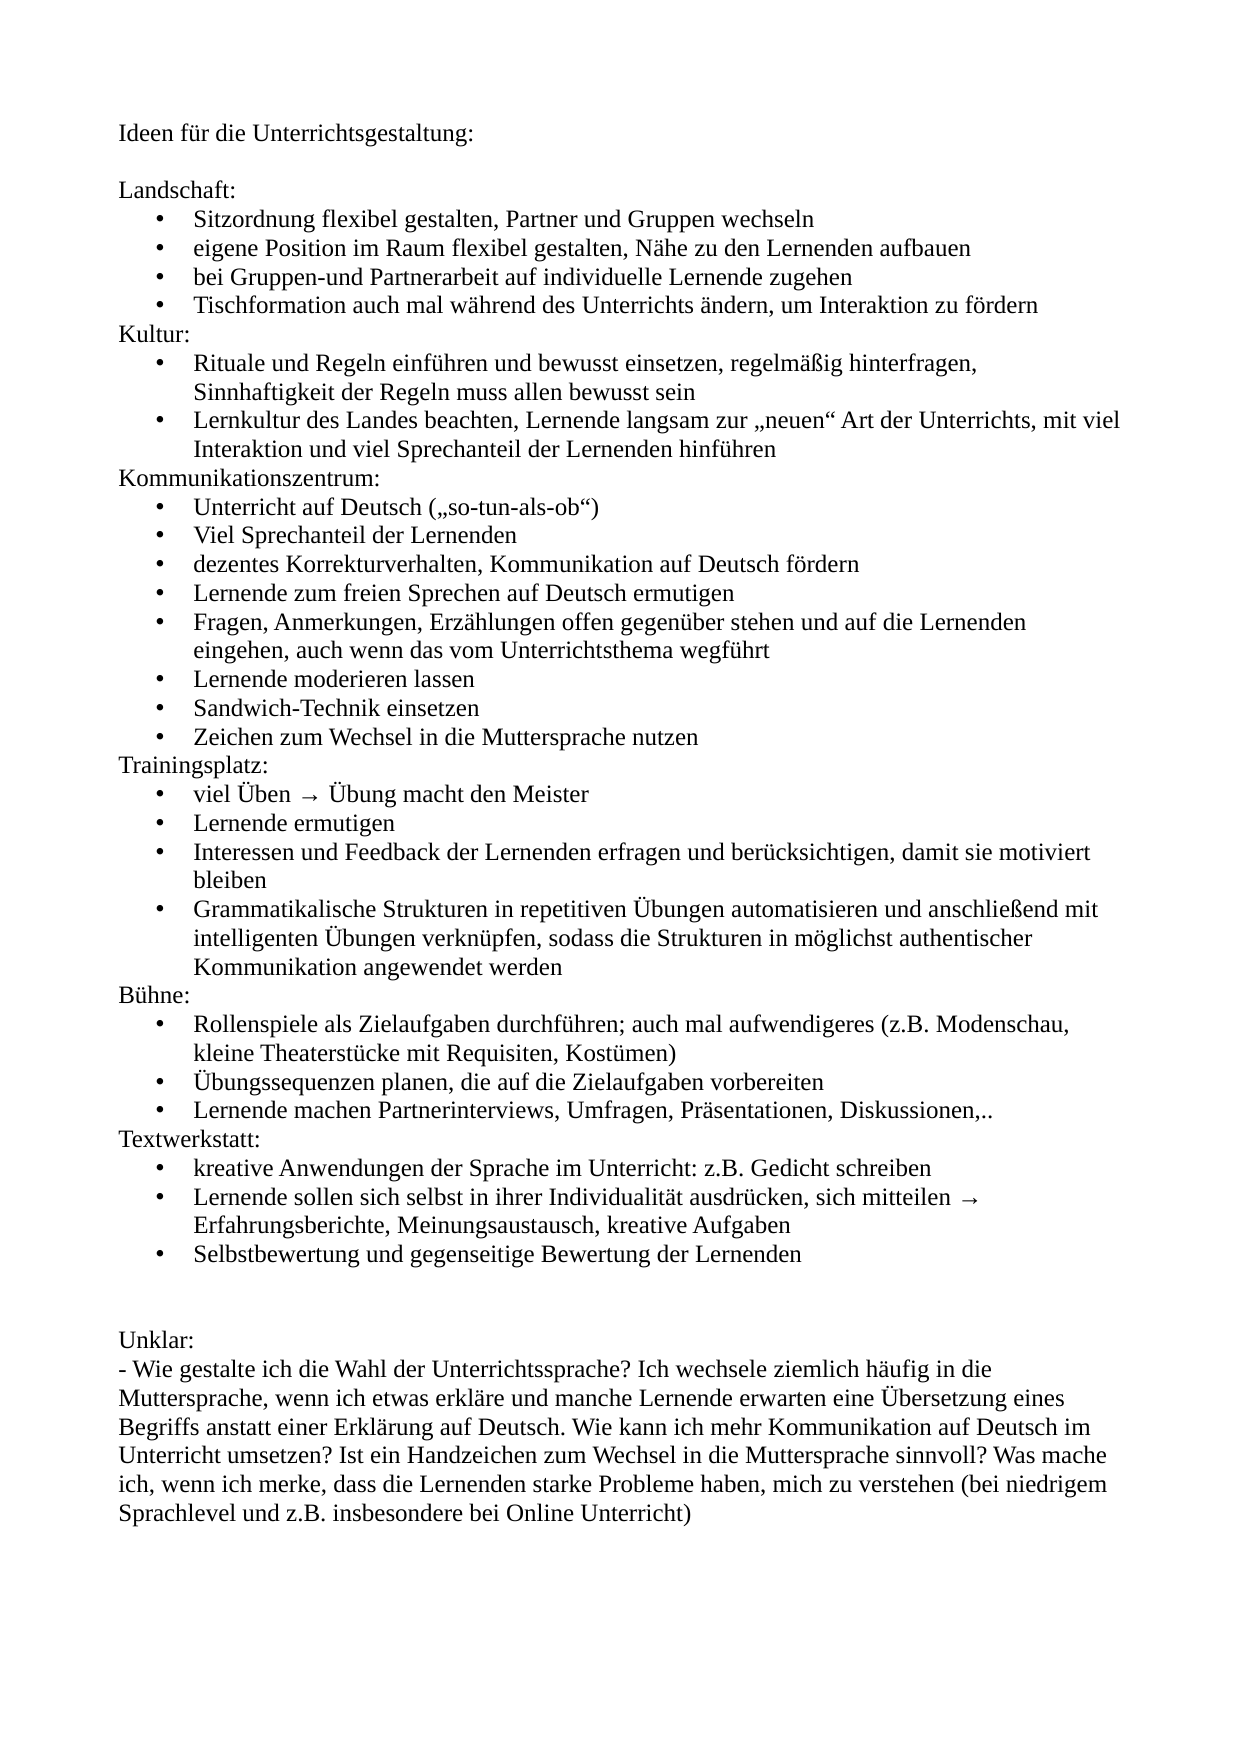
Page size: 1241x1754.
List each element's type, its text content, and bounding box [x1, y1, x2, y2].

list viel Üben → Übung macht den Meister [156, 779, 1122, 808]
text - Wie gestalte ich die Wahl der Unterrichtssprache? Ich wechsele ziemlich häufig in die Muttersprache, wenn ich etwas erkläre und manche Lernende erwarten eine Übersetzung eines Begriffs anstatt einer Erklärung auf Deutsch. Wie kann ich mehr Kommunikation auf Deutsch im Unterricht umsetzen? Ist ein Handzeichen zum Wechsel in die Muttersprache sinnvoll? Was mache ich, wenn ich merke, dass die Lernenden starke Probleme haben, mich zu verstehen (bei niedrigem Sprachlevel und z.B. insbesondere bei Online Unterricht) [118, 1354, 1122, 1527]
list Fragen, Anmerkungen, Erzählungen offen gegenüber stehen und auf die Lernenden eingehen, auch wenn das vom Unterrichtsthema wegführt [156, 607, 1122, 664]
list Rituale und Regeln einführen und bewusst einsetzen, regelmäßig hinterfragen, Sinnhaftigkeit der Regeln muss allen bewusst sein [156, 348, 1122, 406]
list Sandwich-Technik einsetzen [156, 693, 1122, 722]
list Lernende sollen sich selbst in ihrer Individualität ausdrücken, sich mitteilen → Erfahrungsberichte, Meinungsaustausch, kreative Aufgaben [156, 1182, 1122, 1239]
text Unklar: [118, 1326, 1122, 1354]
text Kultur: [118, 319, 1122, 348]
list Interessen und Feedback der Lernenden erfragen und berücksichtigen, damit sie motiviert bleiben [156, 837, 1122, 894]
list Lernende zum freien Sprechen auf Deutsch ermutigen [156, 578, 1122, 607]
text Landschaft: [118, 176, 1122, 204]
list Lernkultur des Landes beachten, Lernende langsam zur „neuen“ Art der Unterrichts, mit viel Interaktion und viel Sprechanteil der Lernenden hinführen [156, 406, 1122, 463]
text Bühne: [118, 981, 1122, 1009]
list bei Gruppen-und Partnerarbeit auf individuelle Lernende zugehen [156, 262, 1122, 291]
text Ideen für die Unterrichtsgestaltung: [118, 118, 1122, 147]
list Sitzordnung flexibel gestalten, Partner und Gruppen wechseln [156, 204, 1122, 233]
list dezentes Korrekturverhalten, Kommunikation auf Deutsch fördern [156, 549, 1122, 578]
list Viel Sprechanteil der Lernenden [156, 521, 1122, 549]
text Kommunikationszentrum: [118, 463, 1122, 492]
list Unterricht auf Deutsch („so-tun-als-ob“) [156, 492, 1122, 521]
list Lernende machen Partnerinterviews, Umfragen, Präsentationen, Diskussionen,.. [156, 1096, 1122, 1124]
list Tischformation auch mal während des Unterrichts ändern, um Interaktion zu fördern [156, 291, 1122, 319]
text Textwerkstatt: [118, 1124, 1122, 1153]
list eigene Position im Raum flexibel gestalten, Nähe zu den Lernenden aufbauen [156, 233, 1122, 262]
list Grammatikalische Strukturen in repetitiven Übungen automatisieren und anschließend mit intelligenten Übungen verknüpfen, sodass die Strukturen in möglichst authentischer Kommunikation angewendet werden [156, 894, 1122, 981]
list Lernende ermutigen [156, 808, 1122, 837]
list Übungssequenzen planen, die auf die Zielaufgaben vorbereiten [156, 1067, 1122, 1096]
list kreative Anwendungen der Sprache im Unterricht: z.B. Gedicht schreiben [156, 1153, 1122, 1182]
list Lernende moderieren lassen [156, 664, 1122, 693]
list Rollenspiele als Zielaufgaben durchführen; auch mal aufwendigeres (z.B. Modenschau, kleine Theaterstücke mit Requisiten, Kostümen) [156, 1009, 1122, 1067]
text Trainingsplatz: [118, 751, 1122, 779]
list Zeichen zum Wechsel in die Muttersprache nutzen [156, 722, 1122, 751]
list Selbstbewertung und gegenseitige Bewertung der Lernenden [156, 1239, 1122, 1268]
